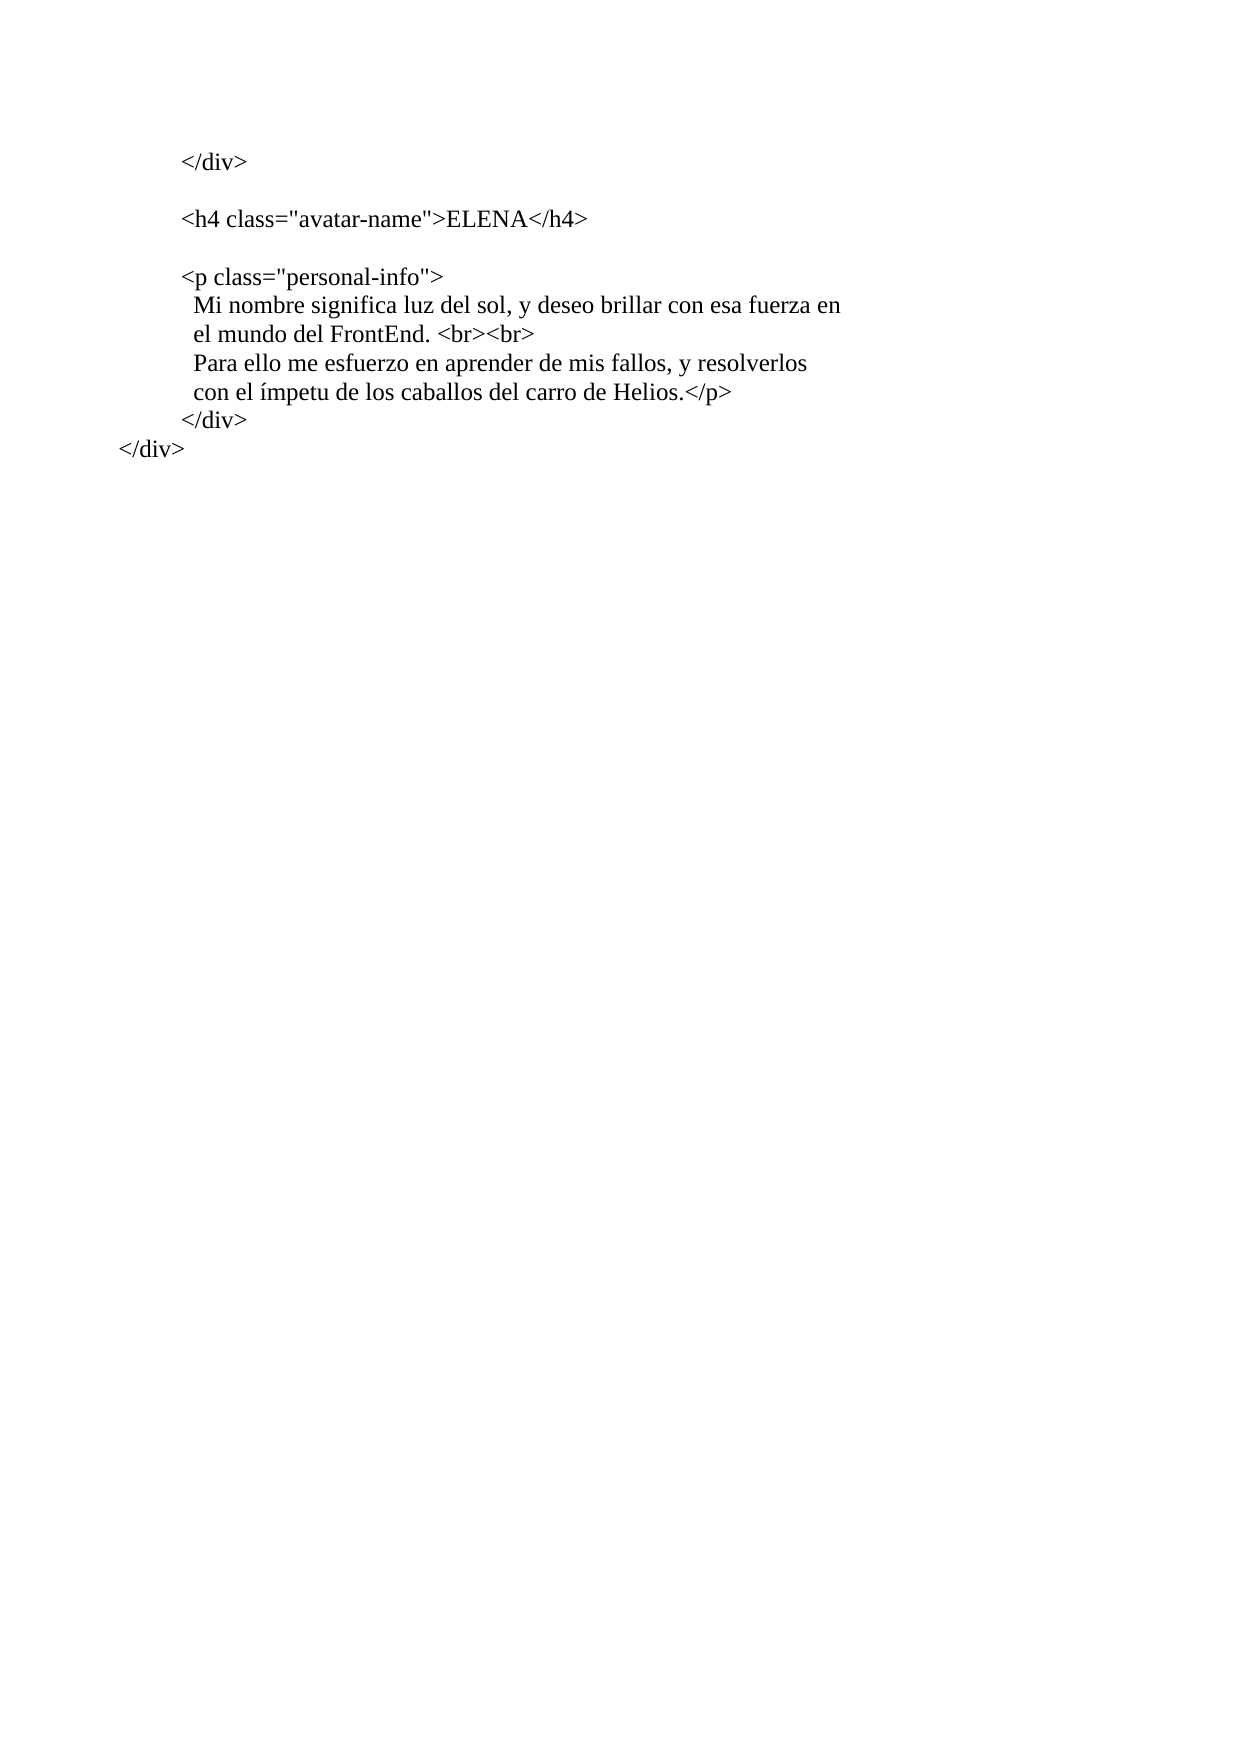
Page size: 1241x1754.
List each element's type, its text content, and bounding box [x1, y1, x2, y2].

text Para ello me esfuerzo en aprender de mis fallos, y resolverlos [118, 348, 1122, 377]
text con el ímpetu de los caballos del carro de Helios.</p> [118, 377, 1122, 406]
text </div> [118, 406, 1122, 434]
text Mi nombre significa luz del sol, y deseo brillar con esa fuerza en [118, 291, 1122, 319]
text </div> [118, 434, 1122, 463]
text <h4 class="avatar-name">ELENA</h4> [118, 204, 1122, 233]
text el mundo del FrontEnd. <br><br> [118, 319, 1122, 348]
text <p class="personal-info"> [118, 262, 1122, 291]
text </div> [118, 147, 1122, 176]
